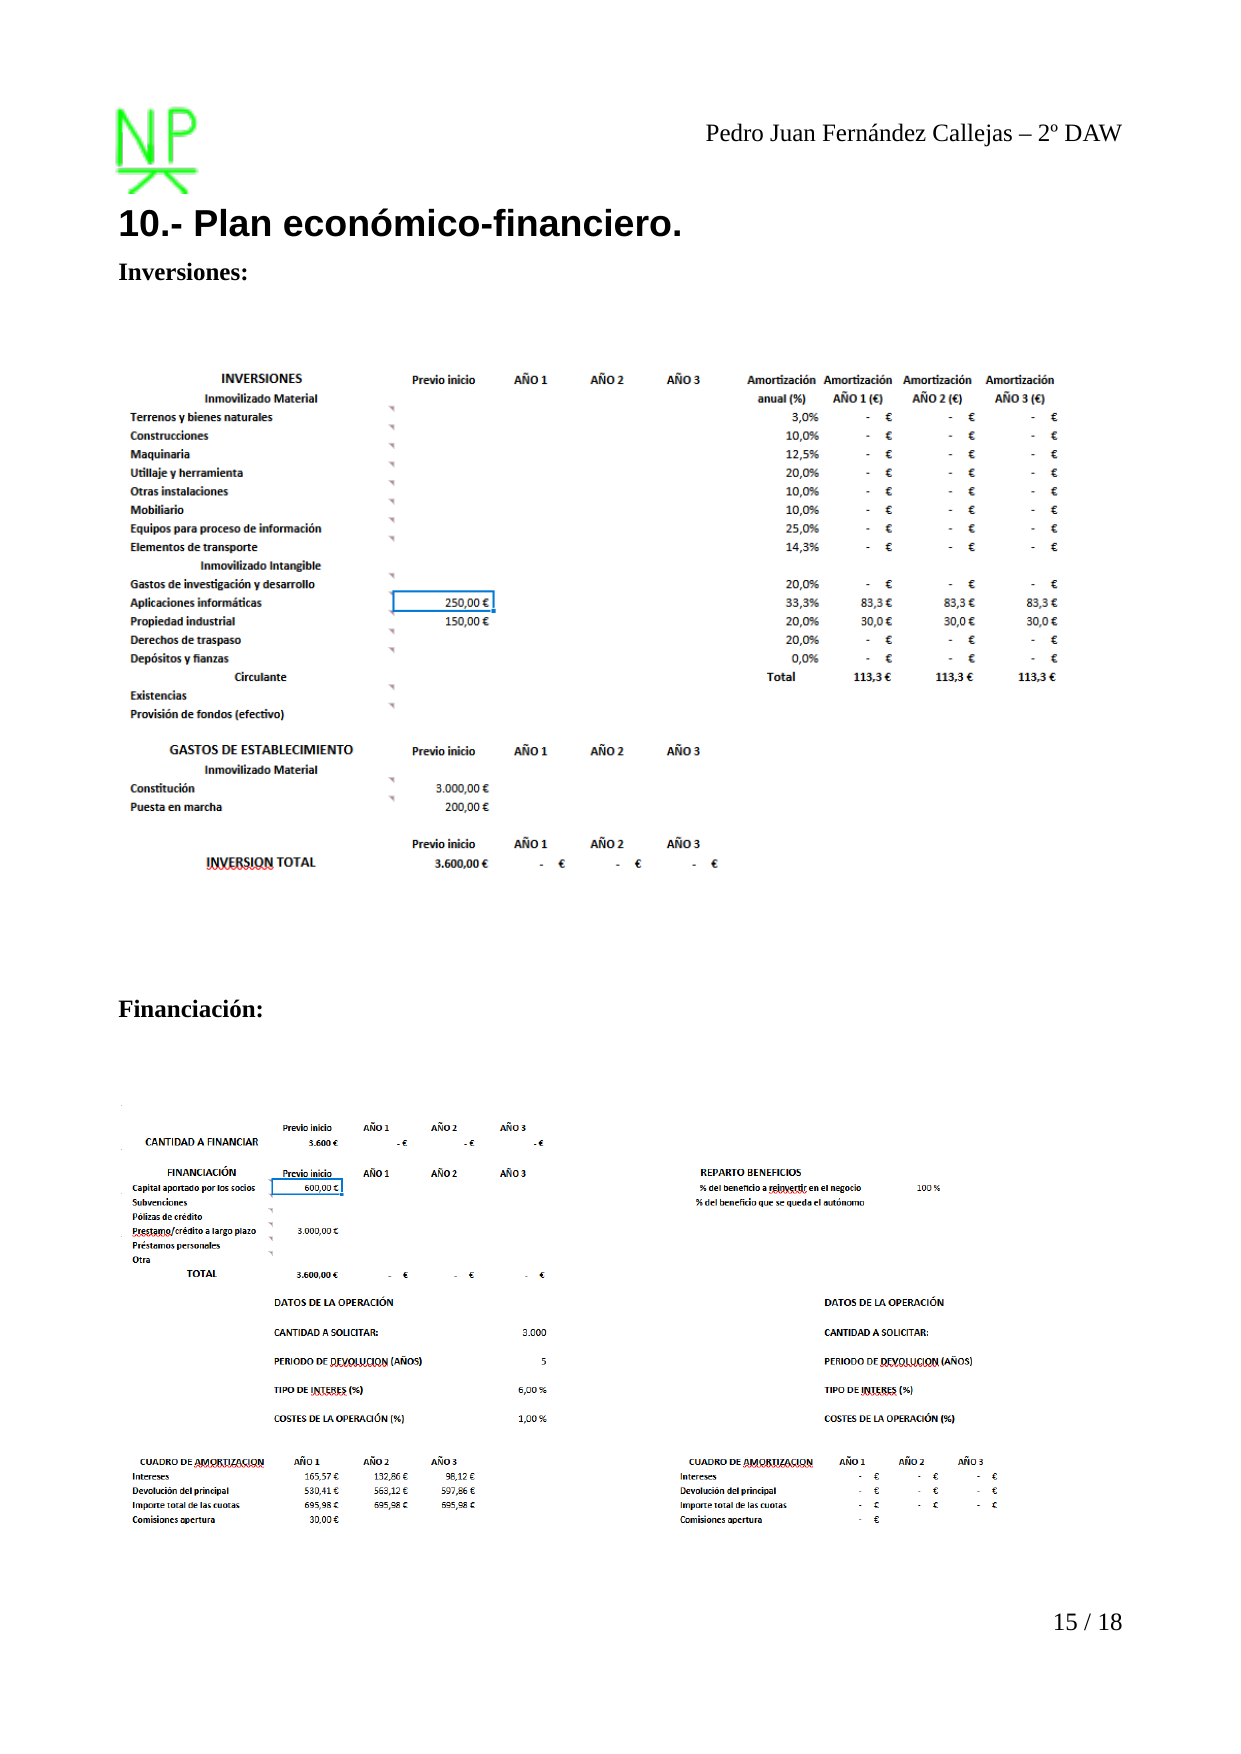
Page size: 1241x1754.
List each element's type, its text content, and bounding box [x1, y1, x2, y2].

text Financiación: [118, 994, 1122, 1022]
picture [118, 316, 1123, 942]
subtitle 10.- Plan económico-financiero. [118, 201, 1122, 244]
picture [106, 93, 207, 194]
text Inversiones: [118, 257, 1122, 286]
picture [121, 1062, 1126, 1535]
